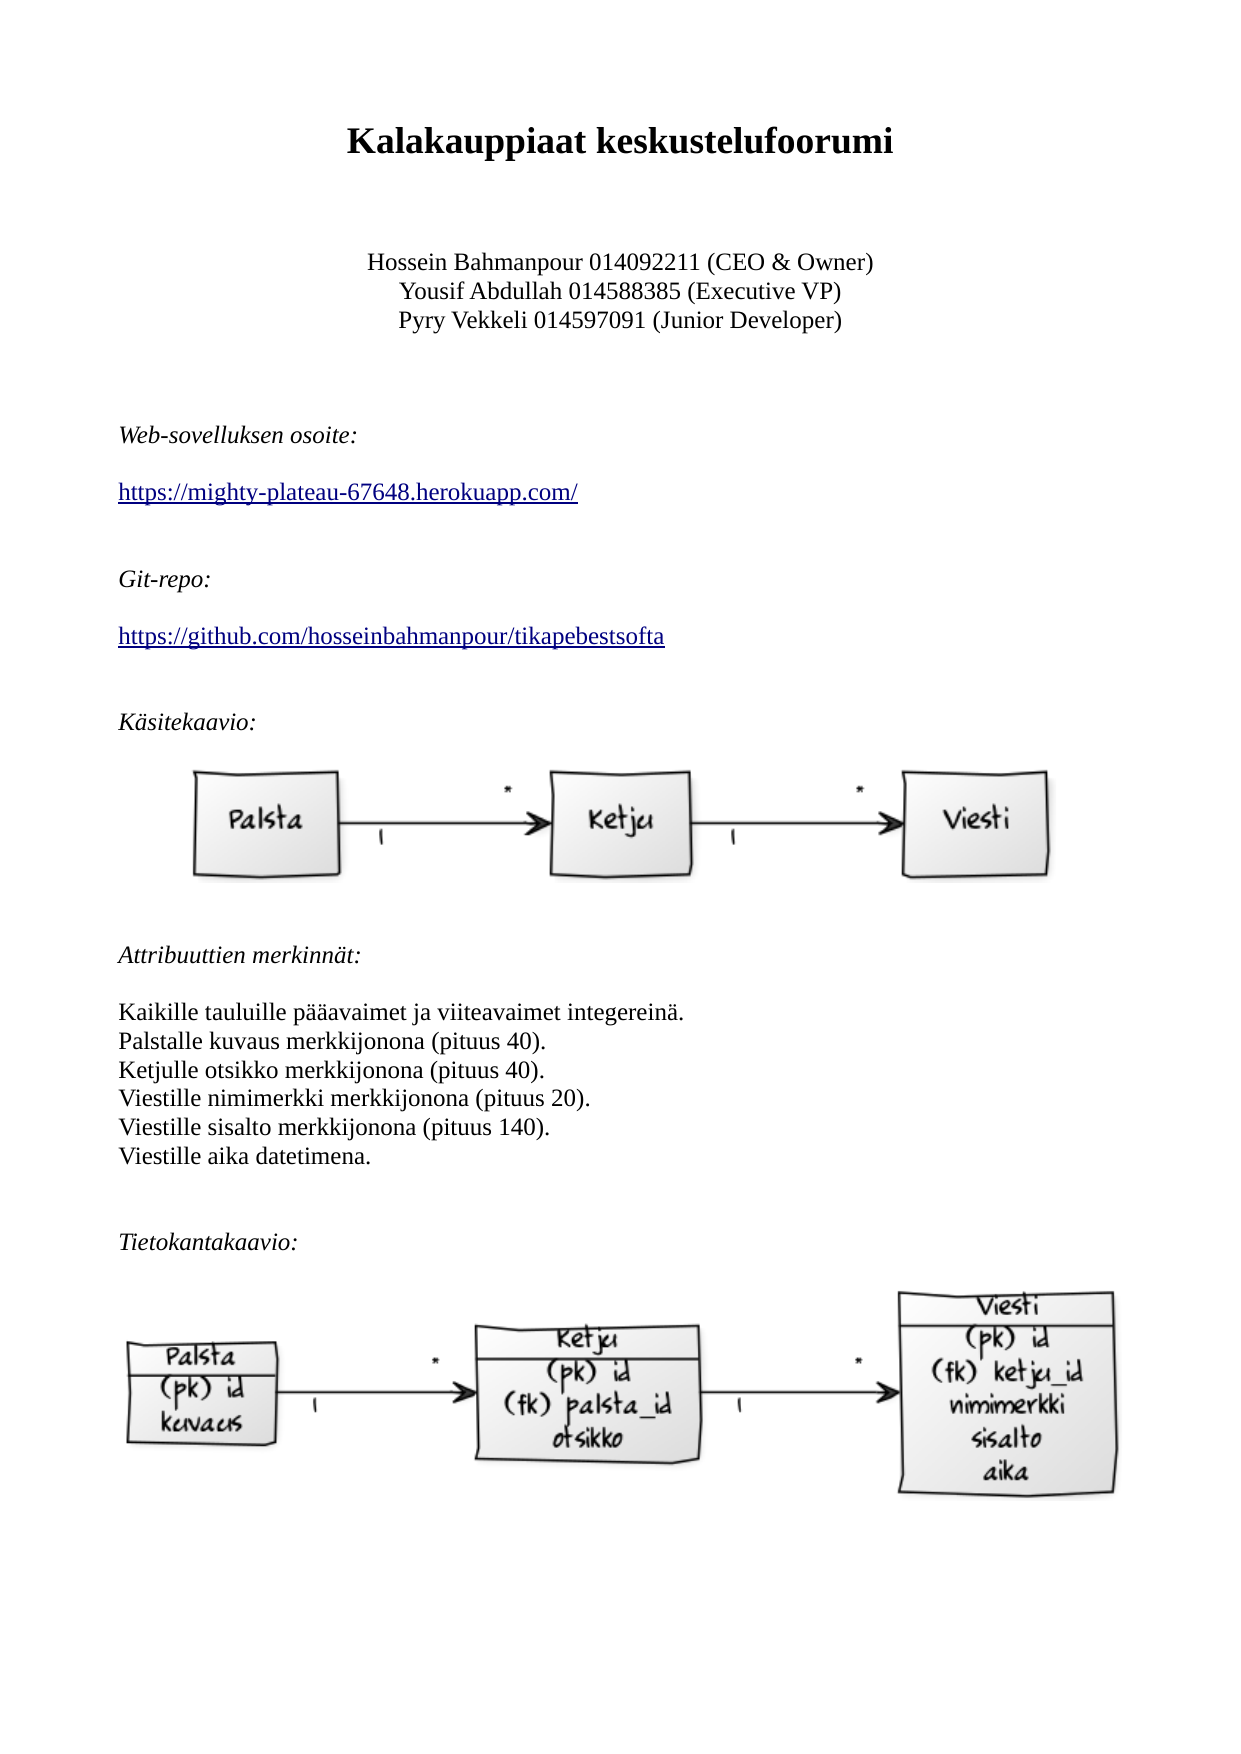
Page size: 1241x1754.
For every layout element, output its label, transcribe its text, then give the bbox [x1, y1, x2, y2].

text Palstalle kuvaus merkkijonona (pituus 40). [118, 1026, 1122, 1055]
text https://github.com/hosseinbahmanpour/tikapebestsofta [118, 621, 1122, 650]
text Viestille nimimerkki merkkijonona (pituus 20). [118, 1083, 1122, 1112]
picture [184, 765, 1057, 883]
text Yousif Abdullah 014588385 (Executive VP) [118, 276, 1122, 305]
text Attribuuttien merkinnät: [118, 940, 1122, 968]
text Kalakauppiaat keskustelufoorumi [118, 118, 1122, 161]
picture [118, 1284, 1123, 1501]
text Ketjulle otsikko merkkijonona (pituus 40). [118, 1055, 1122, 1083]
text Web-sovelluksen osoite: [118, 420, 1122, 449]
text https://mighty-plateau-67648.herokuapp.com/ [118, 477, 1122, 506]
text Viestille sisalto merkkijonona (pituus 140). [118, 1112, 1122, 1141]
text Git-repo: [118, 564, 1122, 592]
text Pyry Vekkeli 014597091 (Junior Developer) [118, 305, 1122, 334]
text Tietokantakaavio: [118, 1227, 1122, 1256]
text Käsitekaavio: [118, 707, 1122, 736]
text Hossein Bahmanpour 014092211 (CEO & Owner) [118, 247, 1122, 276]
text Viestille aika datetimena. [118, 1141, 1122, 1170]
text Kaikille tauluille pääavaimet ja viiteavaimet integereinä. [118, 997, 1122, 1026]
